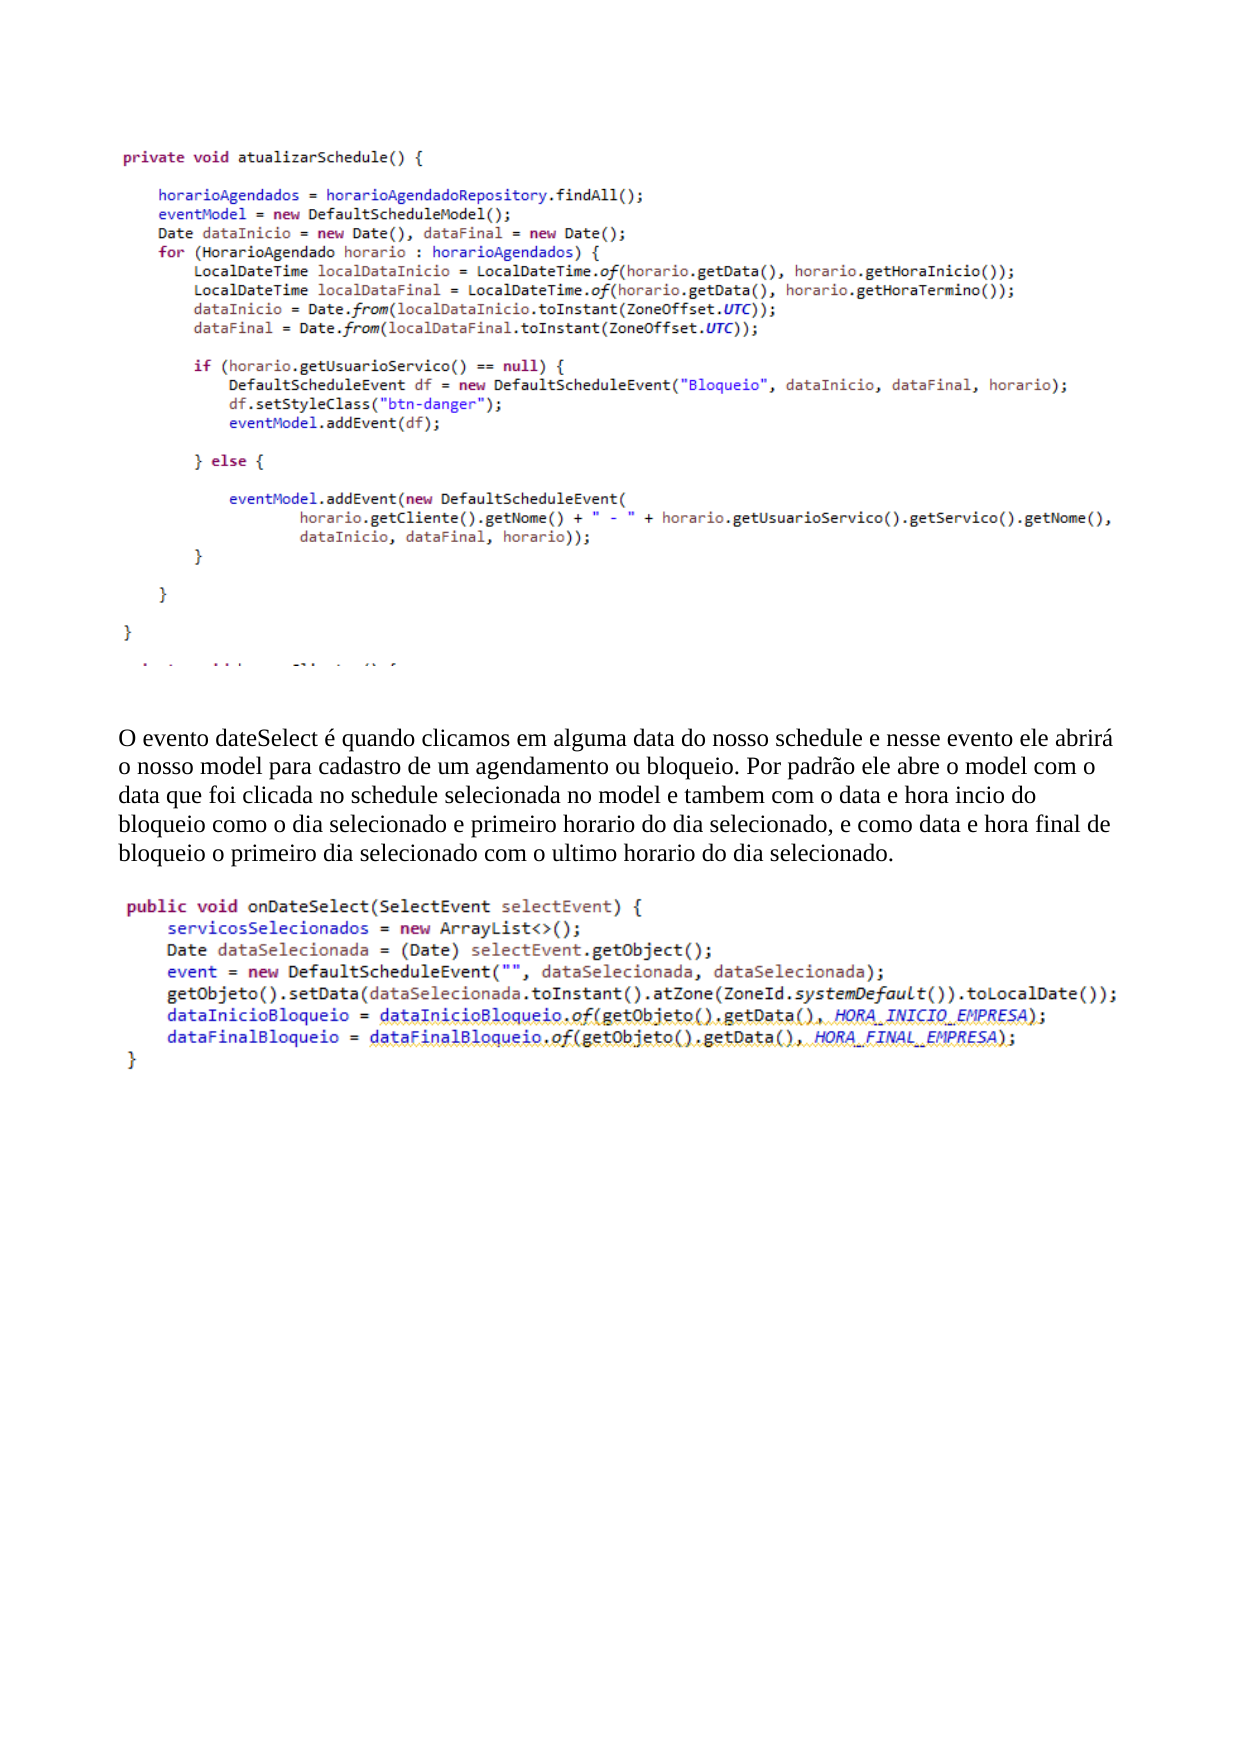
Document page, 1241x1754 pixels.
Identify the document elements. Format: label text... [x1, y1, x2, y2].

text O evento dateSelect é quando clicamos em alguma data do nosso schedule e nesse evento ele abrirá o nosso model para cadastro de um agendamento ou bloqueio. Por padrão ele abre o model com o data que foi clicada no schedule selecionada no model e tambem com o data e hora incio do bloqueio como o dia selecionado e primeiro horario do dia selecionado, e como data e hora final de bloqueio o primeiro dia selecionado com o ultimo horario do dia selecionado. [118, 723, 1122, 866]
picture [118, 895, 1123, 1088]
picture [118, 146, 1123, 666]
